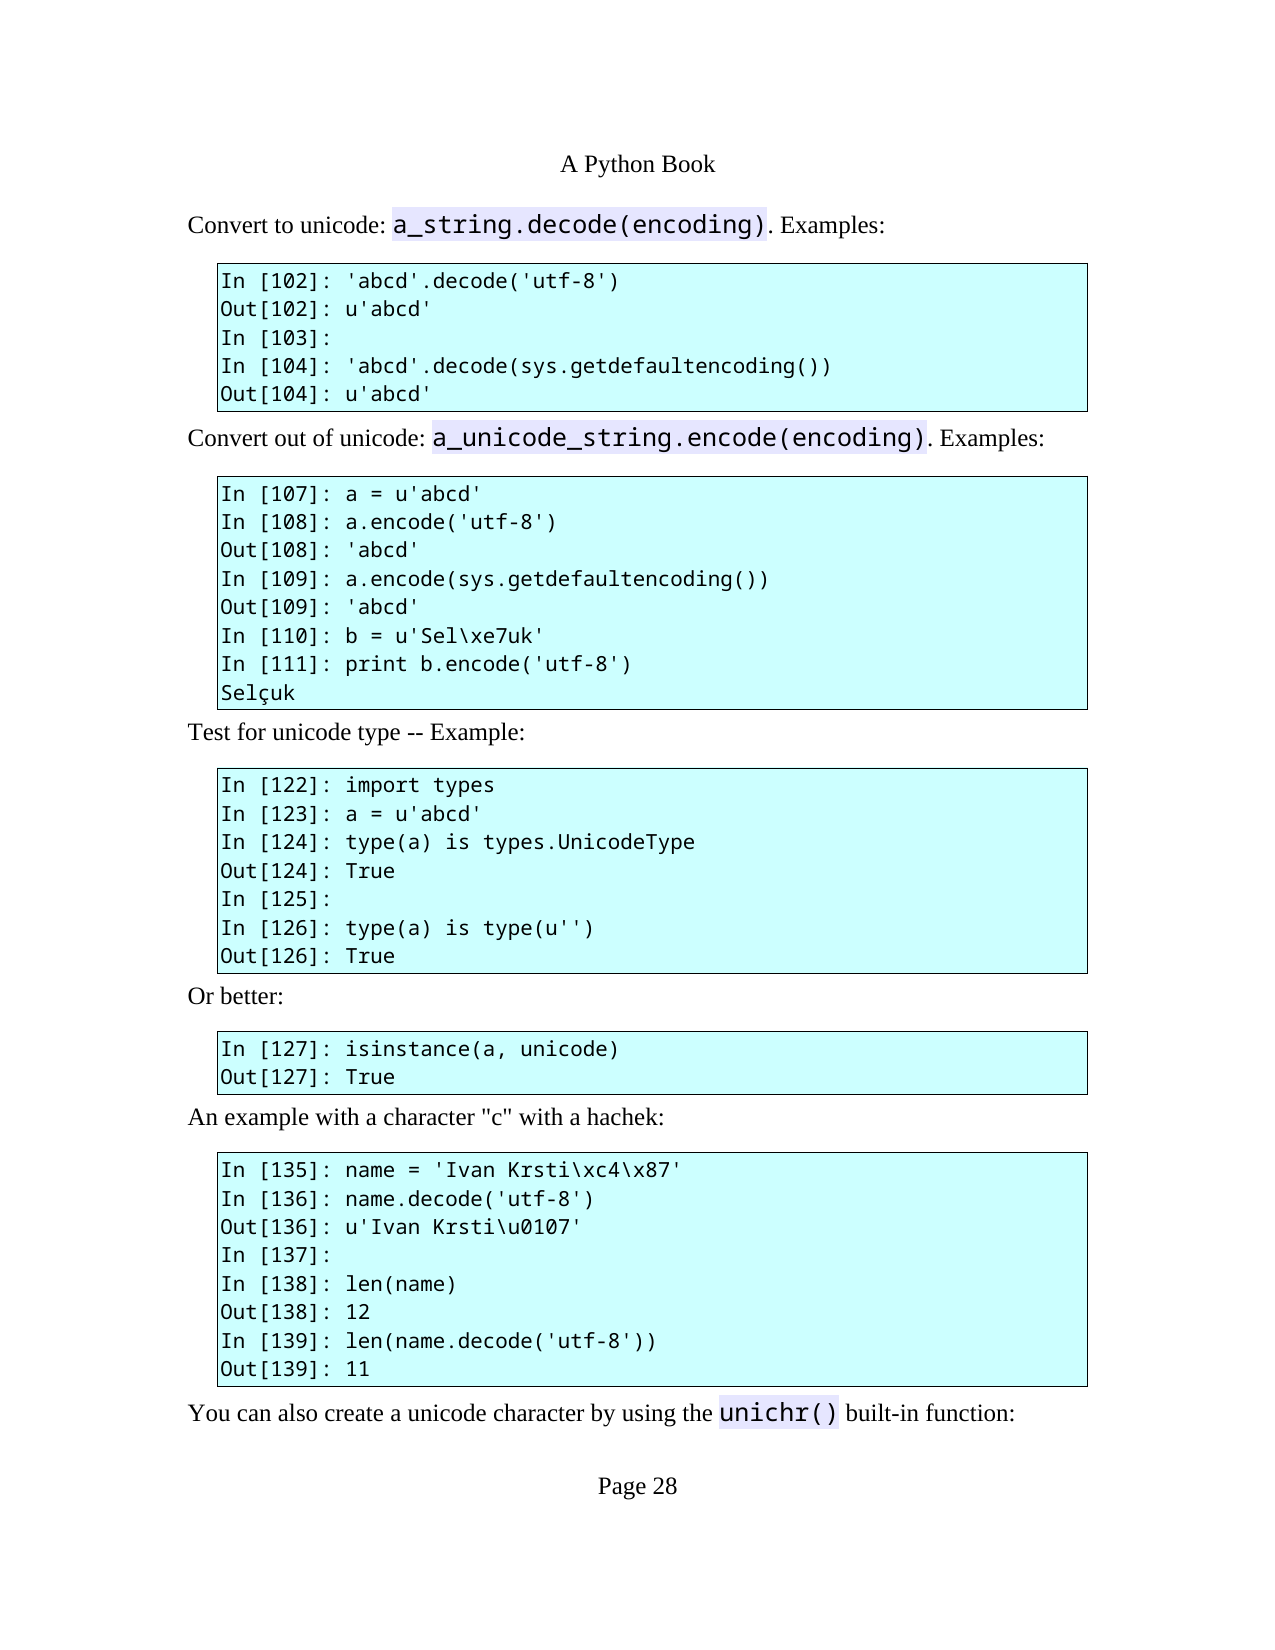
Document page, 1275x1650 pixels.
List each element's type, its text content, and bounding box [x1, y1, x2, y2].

text In [107]: a = u'abcd' In [108]: a.encode('utf-8') Out[108]: 'abcd' In [109]: a.encode(sys.getdefaultencoding()) Out[109]: 'abcd' In [110]: b = u'Sel\xe7uk' In [111]: print b.encode('utf-8') Selçuk [218, 477, 1087, 709]
text In [122]: import types In [123]: a = u'abcd' In [124]: type(a) is types.UnicodeType Out[124]: True In [125]: In [126]: type(a) is type(u'') Out[126]: True [218, 769, 1087, 973]
text In [127]: isinstance(a, unicode) Out[127]: True [218, 1032, 1087, 1094]
text In [135]: name = 'Ivan Krsti\xc4\x87' In [136]: name.decode('utf-8') Out[136]: u'Ivan Krsti\u0107' In [137]: In [138]: len(name) Out[138]: 12 In [139]: len(name.decode('utf-8')) Out[139]: 11 [218, 1153, 1087, 1386]
text Convert out of unicode: a_unicode_string.encode(encoding). Examples: [187, 420, 432, 454]
text An example with a character "c" with a hachek: [187, 1103, 1087, 1131]
text You can also create a unicode character by using the unichr() built-in function: [839, 1395, 1087, 1429]
text Or better: [187, 982, 1087, 1009]
text Convert out of unicode: a_unicode_string.encode(encoding). Examples: [927, 420, 1087, 454]
text Test for unicode type -- Example: [187, 718, 1087, 746]
text Convert to unicode: a_string.decode(encoding). Examples: [187, 207, 392, 241]
text Convert to unicode: a_string.decode(encoding). Examples: [767, 207, 1087, 241]
text You can also create a unicode character by using the unichr() built-in function: [187, 1395, 719, 1429]
text In [102]: 'abcd'.decode('utf-8') Out[102]: u'abcd' In [103]: In [104]: 'abcd'.decode(sys.getdefaultencoding()) Out[104]: u'abcd' [218, 264, 1087, 411]
